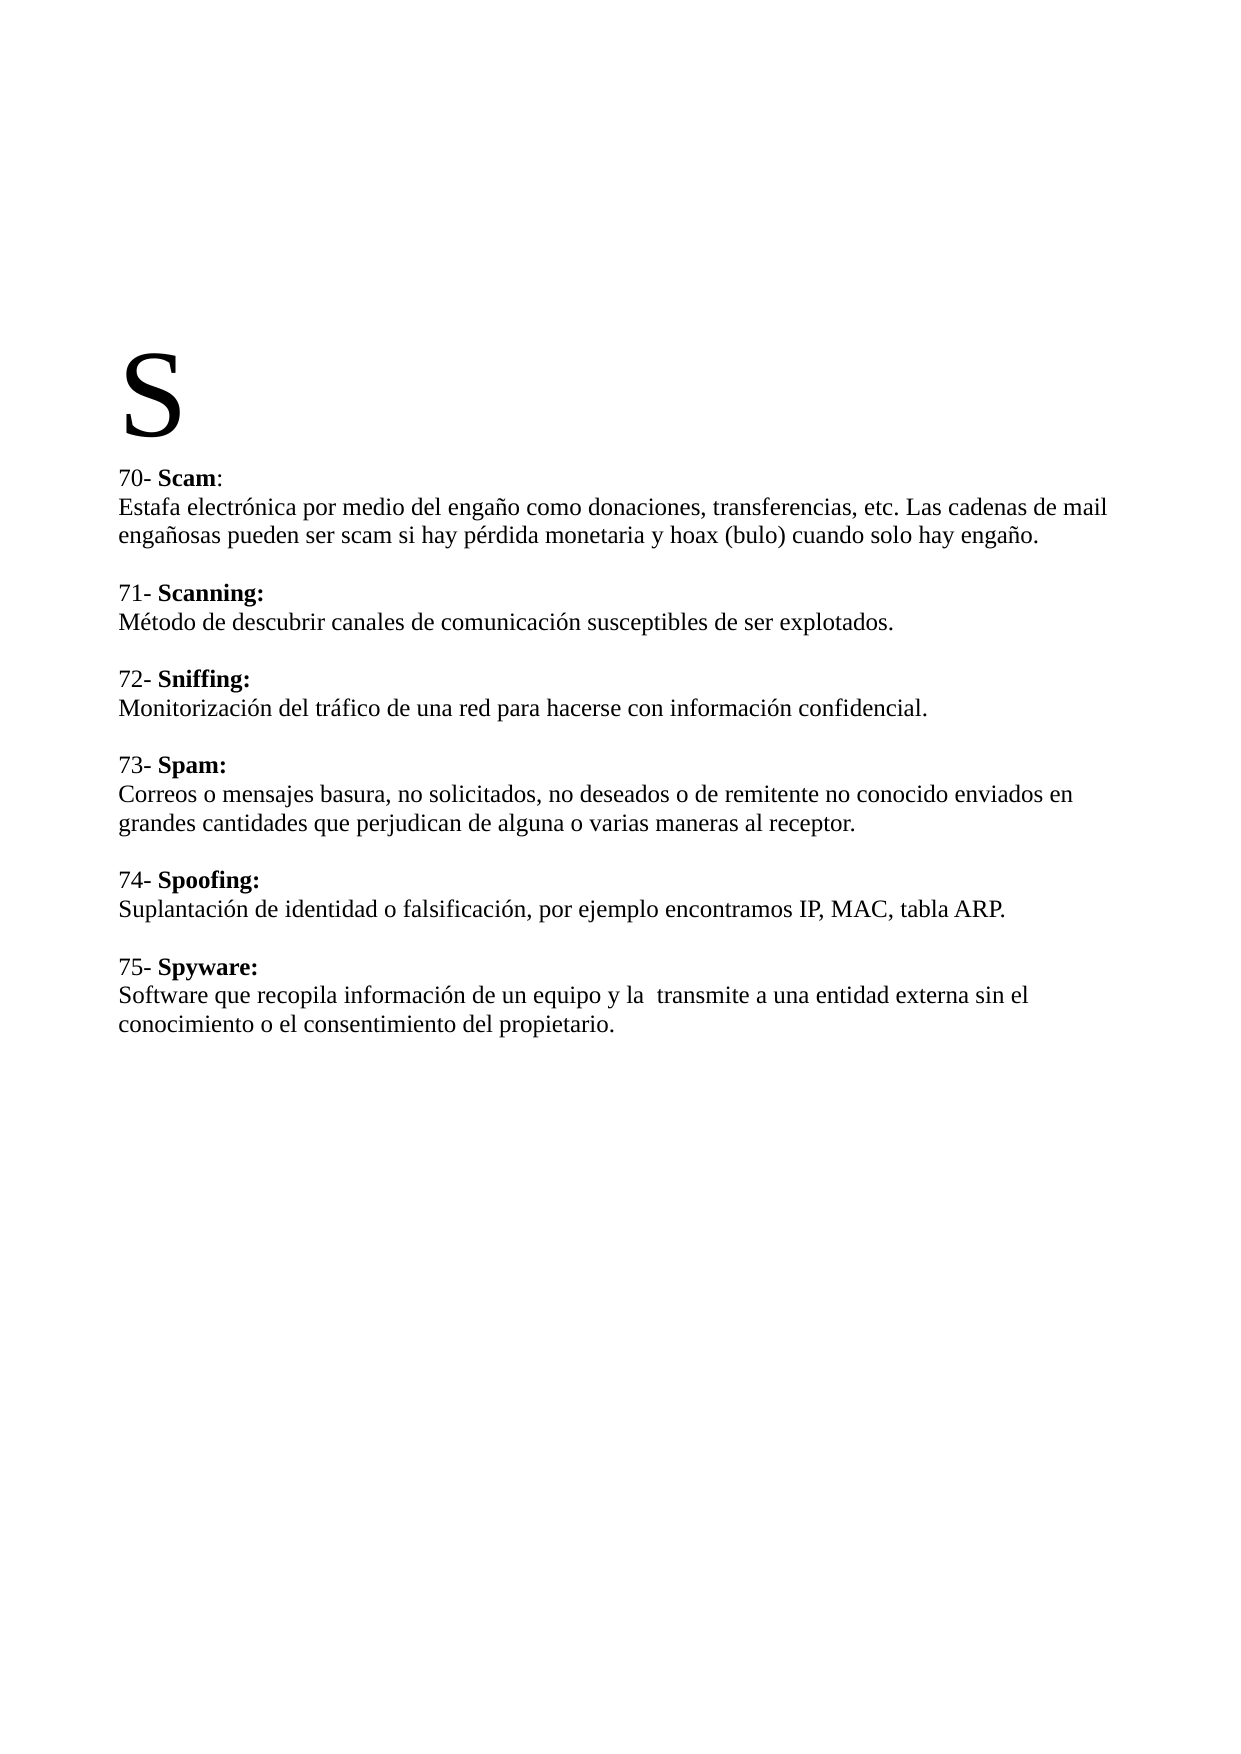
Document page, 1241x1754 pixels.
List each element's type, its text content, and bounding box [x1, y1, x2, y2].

text Correos o mensajes basura, no solicitados, no deseados o de remitente no conocido enviados en grandes cantidades que perjudican de alguna o varias maneras al receptor. [118, 779, 1122, 837]
text Suplantación de identidad o falsificación, por ejemplo encontramos IP, MAC, tabla ARP. [118, 894, 1122, 923]
text Estafa electrónica por medio del engaño como donaciones, transferencias, etc. Las cadenas de mail engañosas pueden ser scam si hay pérdida monetaria y hoax (bulo) cuando solo hay engaño. [118, 492, 1122, 549]
text Software que recopila información de un equipo y la transmite a una entidad externa sin el conocimiento o el consentimiento del propietario. [118, 981, 1122, 1038]
text 72- Sniffing: [118, 664, 1122, 693]
text S [118, 319, 1122, 463]
text 75- Spyware: [118, 952, 1122, 981]
text Método de descubrir canales de comunicación susceptibles de ser explotados. [118, 607, 1122, 636]
text 71- Scanning: [118, 578, 1122, 607]
text 70- Scam: [118, 463, 1122, 492]
text 74- Spoofing: [118, 866, 1122, 894]
text Monitorización del tráfico de una red para hacerse con información confidencial. [118, 693, 1122, 722]
text 73- Spam: [118, 751, 1122, 779]
